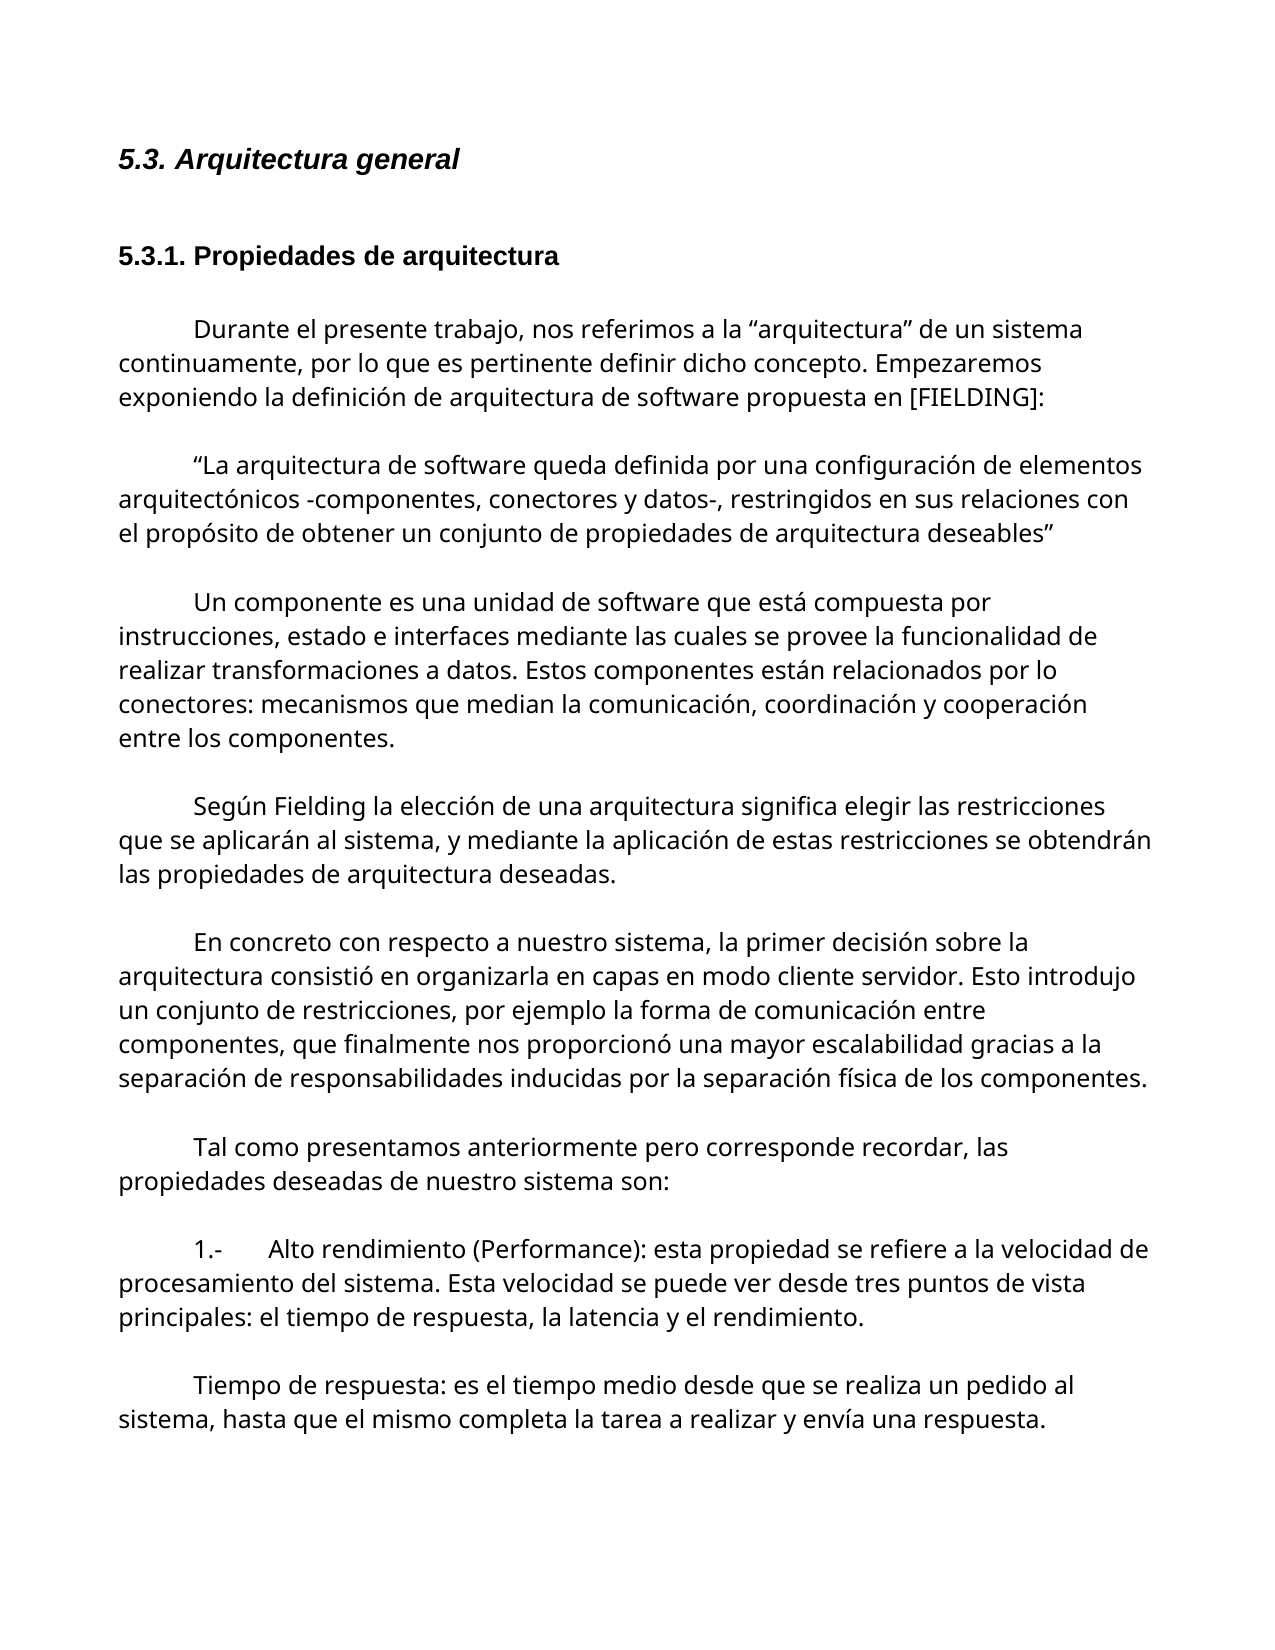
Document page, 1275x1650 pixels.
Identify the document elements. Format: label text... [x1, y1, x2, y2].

text Un componente es una unidad de software que está compuesta por instrucciones, estado e interfaces mediante las cuales se provee la funcionalidad de realizar transformaciones a datos. Estos componentes están relacionados por lo conectores: mecanismos que median la comunicación, coordinación y cooperación entre los componentes. [118, 584, 1157, 754]
subtitle 5.3.1. Propiedades de arquitectura [118, 241, 1157, 271]
text Tiempo de respuesta: es el tiempo medio desde que se realiza un pedido al sistema, hasta que el mismo completa la tarea a realizar y envía una respuesta. [118, 1368, 1157, 1436]
text Durante el presente trabajo, nos referimos a la “arquitectura” de un sistema continuamente, por lo que es pertinente definir dicho concepto. Empezaremos exponiendo la definición de arquitectura de software propuesta en [FIELDING]: [118, 312, 1157, 414]
text “La arquitectura de software queda definida por una configuración de elementos arquitectónicos -componentes, conectores y datos-, restringidos en sus relaciones con el propósito de obtener un conjunto de propiedades de arquitectura deseables” [118, 448, 1157, 550]
text Tal como presentamos anteriormente pero corresponde recordar, las propiedades deseadas de nuestro sistema son: [118, 1129, 1157, 1197]
text Según Fielding la elección de una arquitectura significa elegir las restricciones que se aplicarán al sistema, y mediante la aplicación de estas restricciones se obtendrán las propiedades de arquitectura deseadas. [118, 788, 1157, 891]
text En concreto con respecto a nuestro sistema, la primer decisión sobre la arquitectura consistió en organizarla en capas en modo cliente servidor. Esto introdujo un conjunto de restricciones, por ejemplo la forma de comunicación entre componentes, que finalmente nos proporcionó una mayor escalabilidad gracias a la separación de responsabilidades inducidas por la separación física de los componentes. [118, 925, 1157, 1095]
text 1.- Alto rendimiento (Performance): esta propiedad se refiere a la velocidad de procesamiento del sistema. Esta velocidad se puede ver desde tres puntos de vista principales: el tiempo de respuesta, la latencia y el rendimiento. [118, 1231, 1157, 1333]
subtitle 5.3. Arquitectura general [118, 143, 1157, 176]
